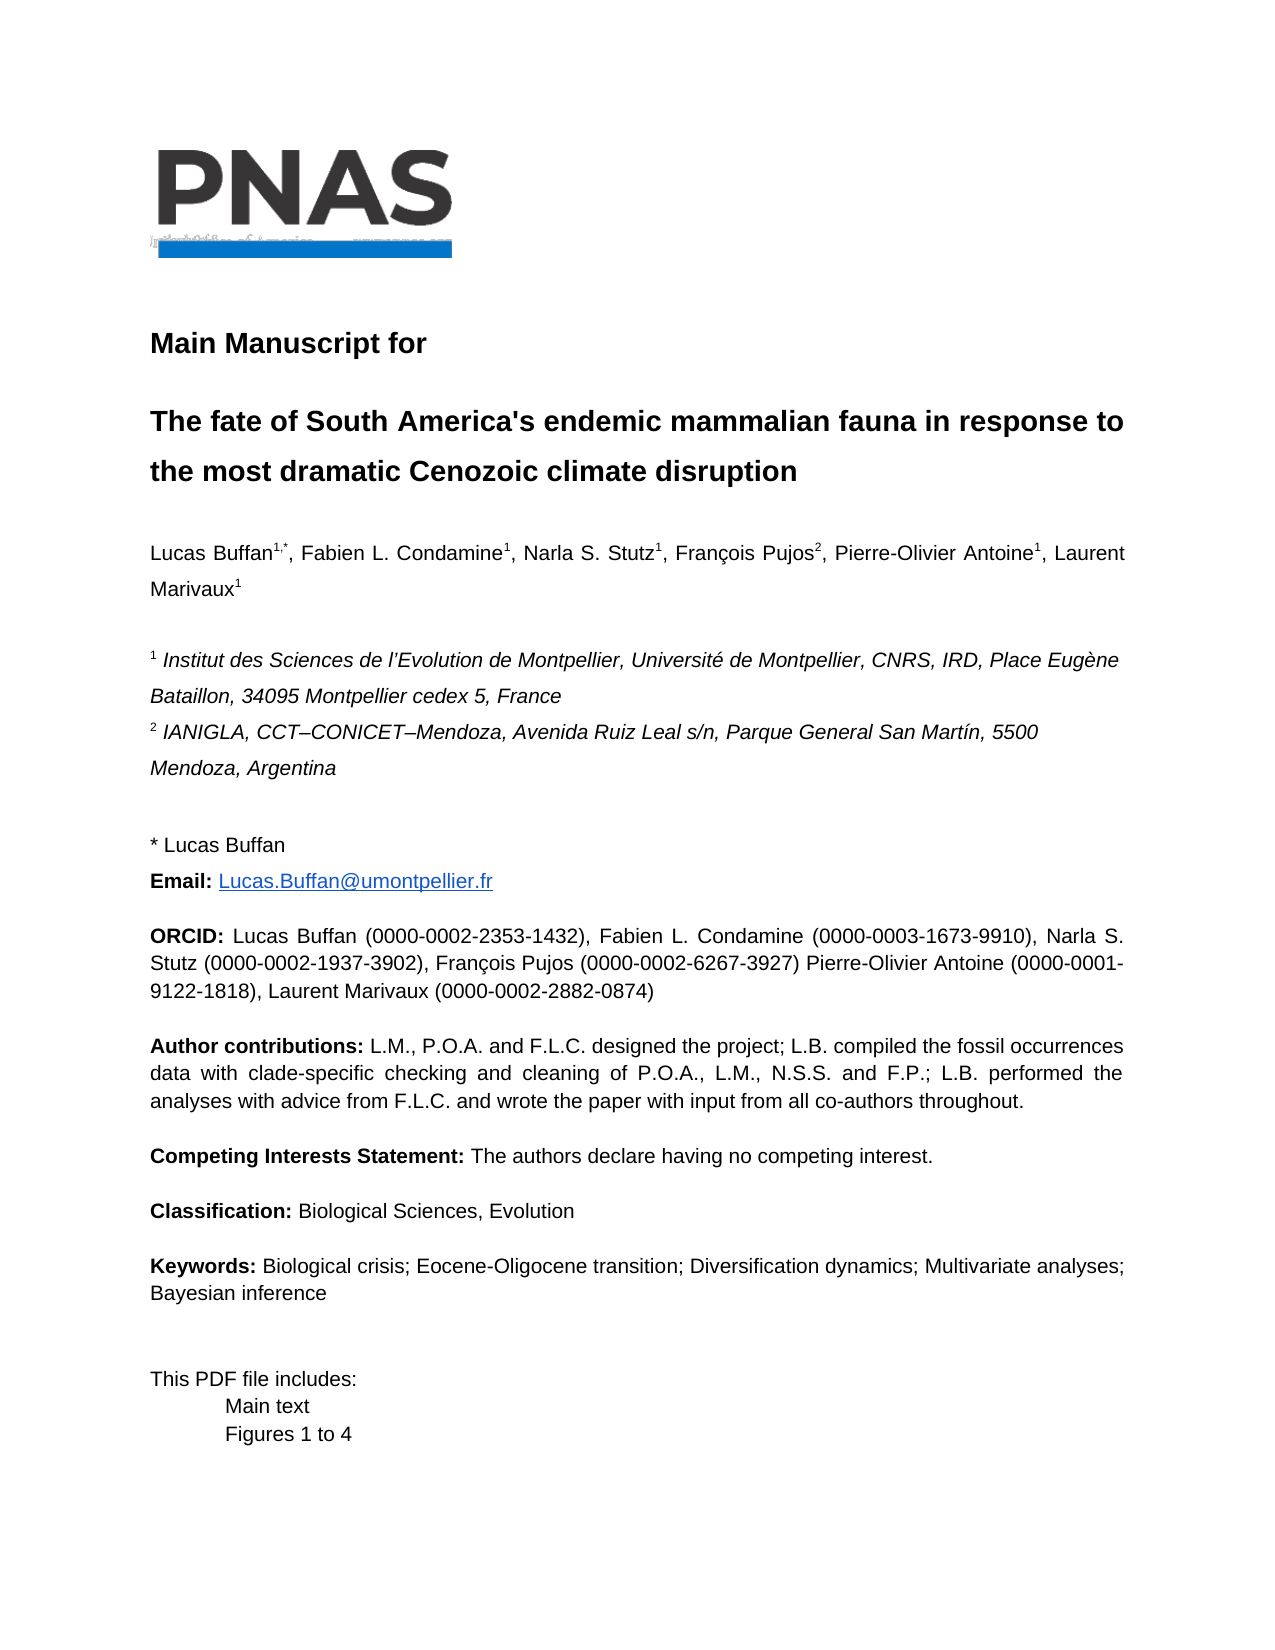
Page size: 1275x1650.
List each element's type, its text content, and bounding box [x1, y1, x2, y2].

text ORCID: Lucas Buffan (0000-0002-2353-1432), Fabien L. Condamine (0000-0003-1673-9910), Narla S. Stutz (0000-0002-1937-3902), François Pujos (0000-0002-6267-3927) Pierre-Olivier Antoine (0000-0001-9122-1818), Laurent Marivaux (0000-0002-2882-0874) [150, 924, 1125, 1003]
text Competing Interests Statement: The authors declare having no competing interest. [150, 1144, 1125, 1168]
text Lucas Buffan1,*, Fabien L. Condamine1, Narla S. Stutz1, François Pujos2, Pierre-Olivier Antoine1, Laurent Marivaux1 [150, 541, 1125, 600]
text Author contributions: L.M., P.O.A. and F.L.C. designed the project; L.B. compiled the fossil occurrences data with clade-specific checking and cleaning of P.O.A., L.M., N.S.S. and F.P.; L.B. performed the analyses with advice from F.L.C. and wrote the paper with input from all co-authors throughout. [150, 1034, 1125, 1113]
text Main text [150, 1394, 1125, 1418]
text * Lucas Buffan [150, 833, 1125, 857]
text Email: Lucas.Buffan@umontpellier.fr [150, 869, 1125, 893]
text Classification: Biological Sciences, Evolution [150, 1199, 1125, 1223]
text The fate of South America's endemic mammalian fauna in response to the most dramatic Cenozoic climate disruption [150, 404, 1125, 488]
text Figures 1 to 4 [150, 1421, 1125, 1445]
picture [150, 150, 457, 258]
text 1 Institut des Sciences de l’Evolution de Montpellier, Université de Montpellier, CNRS, IRD, Place Eugène Bataillon, 34095 Montpellier cedex 5, France 2 IANIGLA, CCT–CONICET–Mendoza, Avenida Ruiz Leal s/n, Parque General San Martín, 5500 Mendoza, Argentina [150, 648, 1125, 819]
text Main Manuscript for [150, 326, 1125, 359]
text Keywords: Biological crisis; Eocene-Oligocene transition; Diversification dynamics; Multivariate analyses; Bayesian inference [150, 1254, 1125, 1305]
text This PDF file includes: [150, 1366, 1125, 1390]
